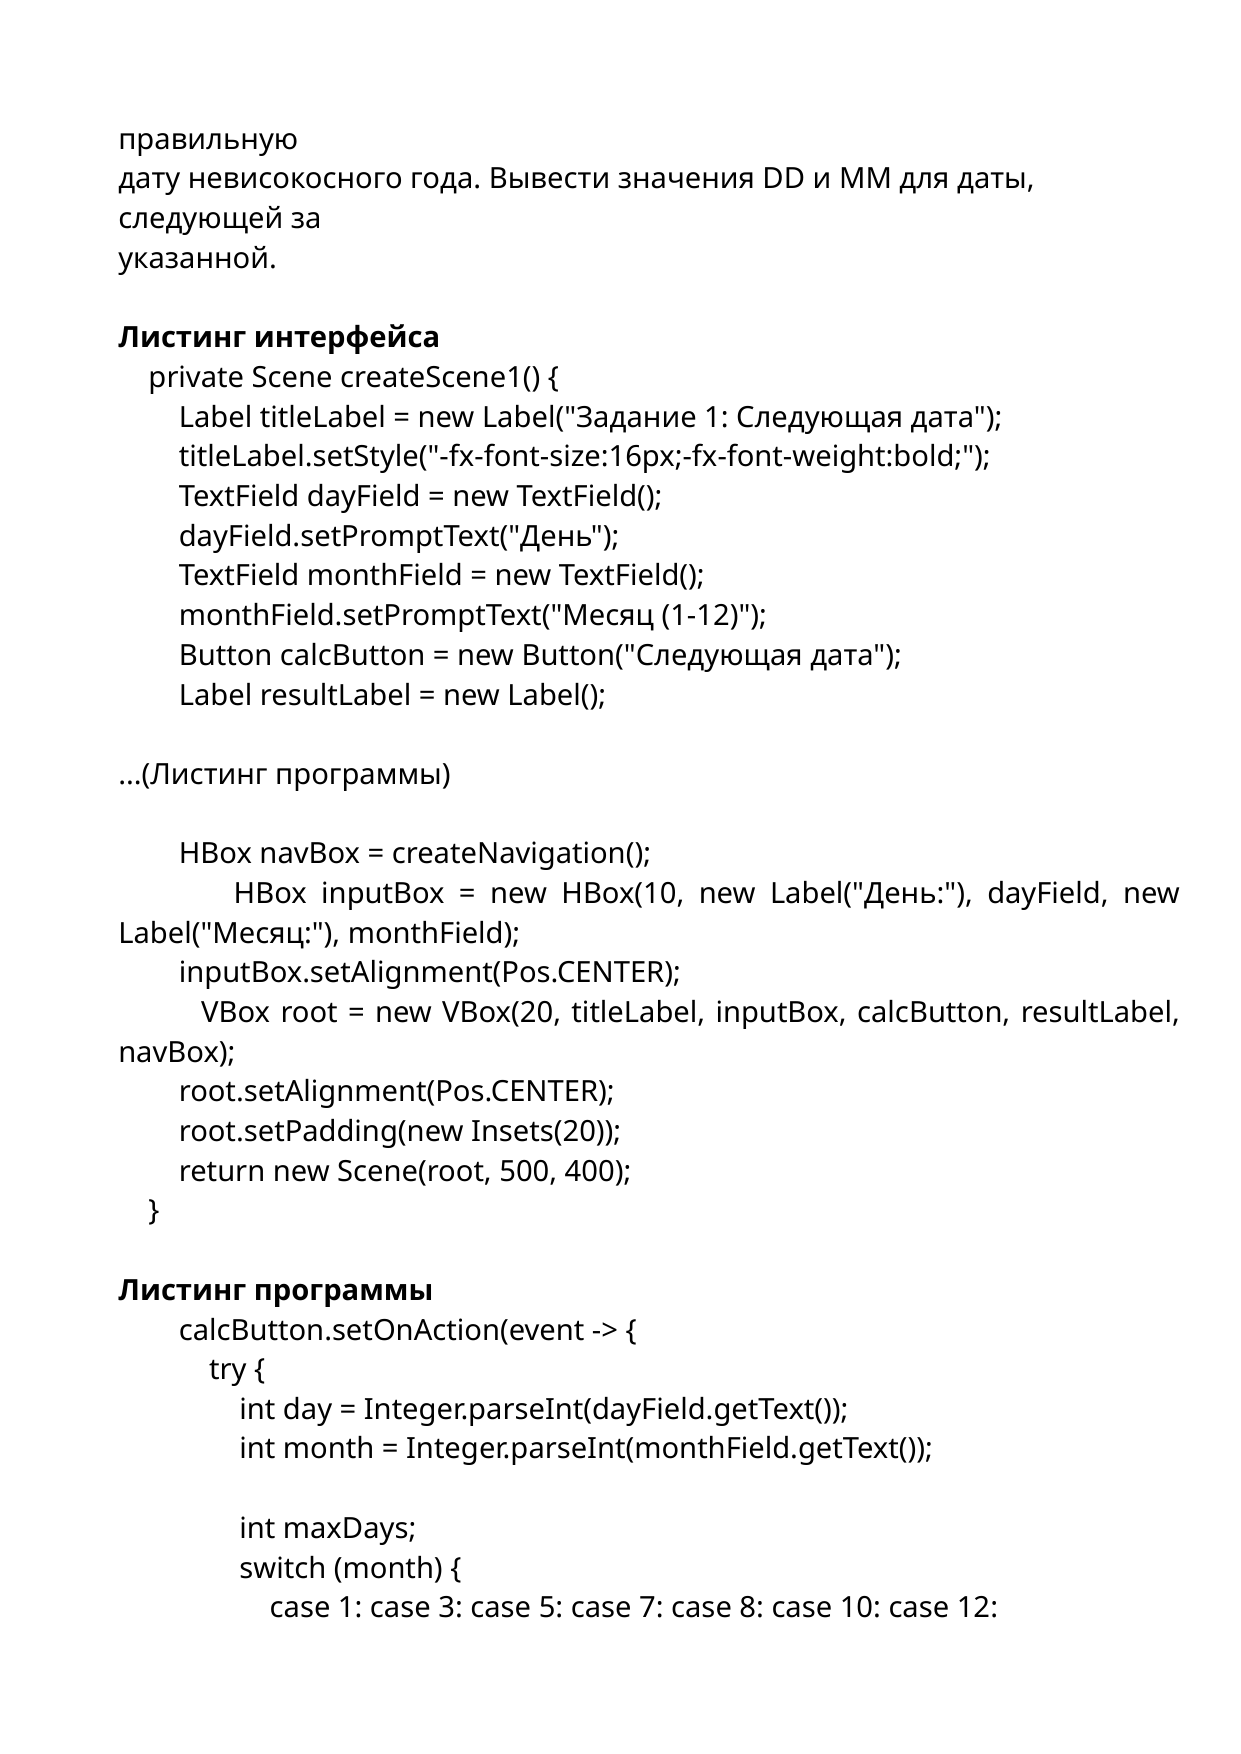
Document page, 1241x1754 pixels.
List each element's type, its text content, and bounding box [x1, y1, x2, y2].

text Листинг интерфейса [118, 317, 1181, 356]
text правильную [118, 118, 1181, 158]
text case 1: case 3: case 5: case 7: case 8: case 10: case 12: [118, 1587, 1181, 1626]
text ...(Листинг программы) [118, 753, 1181, 793]
text return new Scene(root, 500, 400); [118, 1150, 1181, 1190]
text Label titleLabel = new Label("Задание 1: Следующая дата"); [118, 396, 1181, 436]
text inputBox.setAlignment(Pos.CENTER); [118, 952, 1181, 991]
text HBox inputBox = new HBox(10, new Label("День:"), dayField, new Label("Месяц:"), monthField); [118, 872, 1181, 952]
text HBox navBox = createNavigation(); [118, 832, 1181, 872]
text root.setAlignment(Pos.CENTER); [118, 1071, 1181, 1110]
text calcButton.setOnAction(event -> { [118, 1309, 1181, 1348]
text } [118, 1190, 1181, 1229]
text monthField.setPromptText("Месяц (1-12)"); [118, 594, 1181, 634]
text int month = Integer.parseInt(monthField.getText()); [118, 1428, 1181, 1467]
text private Scene createScene1() { [118, 356, 1181, 396]
text dayField.setPromptText("День"); [118, 515, 1181, 555]
text titleLabel.setStyle("-fx-font-size:16px;-fx-font-weight:bold;"); [118, 436, 1181, 475]
text int maxDays; [118, 1507, 1181, 1547]
text Label resultLabel = new Label(); [118, 674, 1181, 713]
text Button calcButton = new Button("Следующая дата"); [118, 634, 1181, 674]
text root.setPadding(new Insets(20)); [118, 1110, 1181, 1150]
text дату невисокосного года. Вывести значения DD и MM для даты, следующей за [118, 158, 1181, 237]
text int day = Integer.parseInt(dayField.getText()); [118, 1388, 1181, 1428]
text switch (month) { [118, 1547, 1181, 1587]
text VBox root = new VBox(20, titleLabel, inputBox, calcButton, resultLabel, navBox); [118, 991, 1181, 1071]
text try { [118, 1348, 1181, 1388]
text TextField dayField = new TextField(); [118, 475, 1181, 515]
text TextField monthField = new TextField(); [118, 555, 1181, 594]
text указанной. [118, 237, 1181, 277]
text Листинг программы [118, 1269, 1181, 1309]
